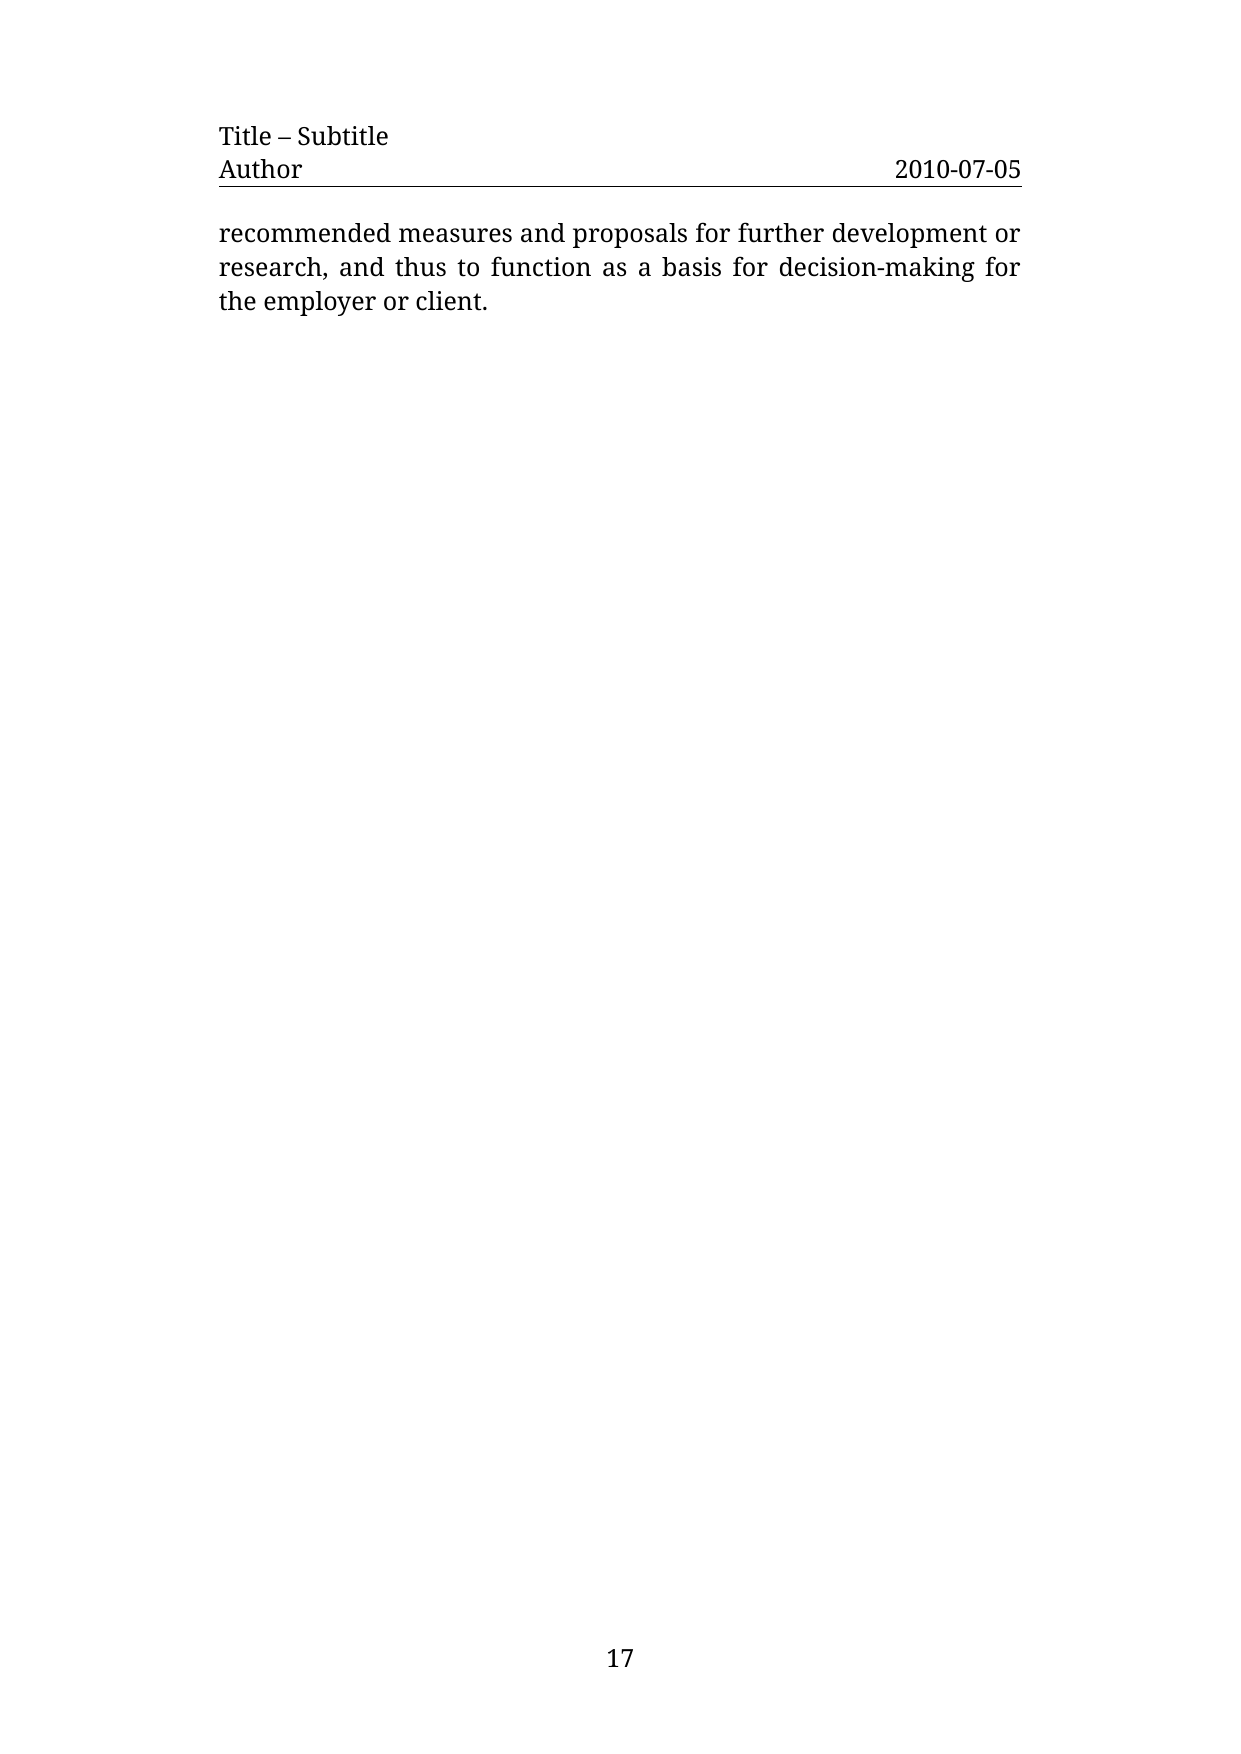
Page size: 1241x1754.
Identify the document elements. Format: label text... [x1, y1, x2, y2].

text recommended measures and proposals for further development or research, and thus to function as a basis for decision-making for the employer or client. [218, 216, 1022, 318]
